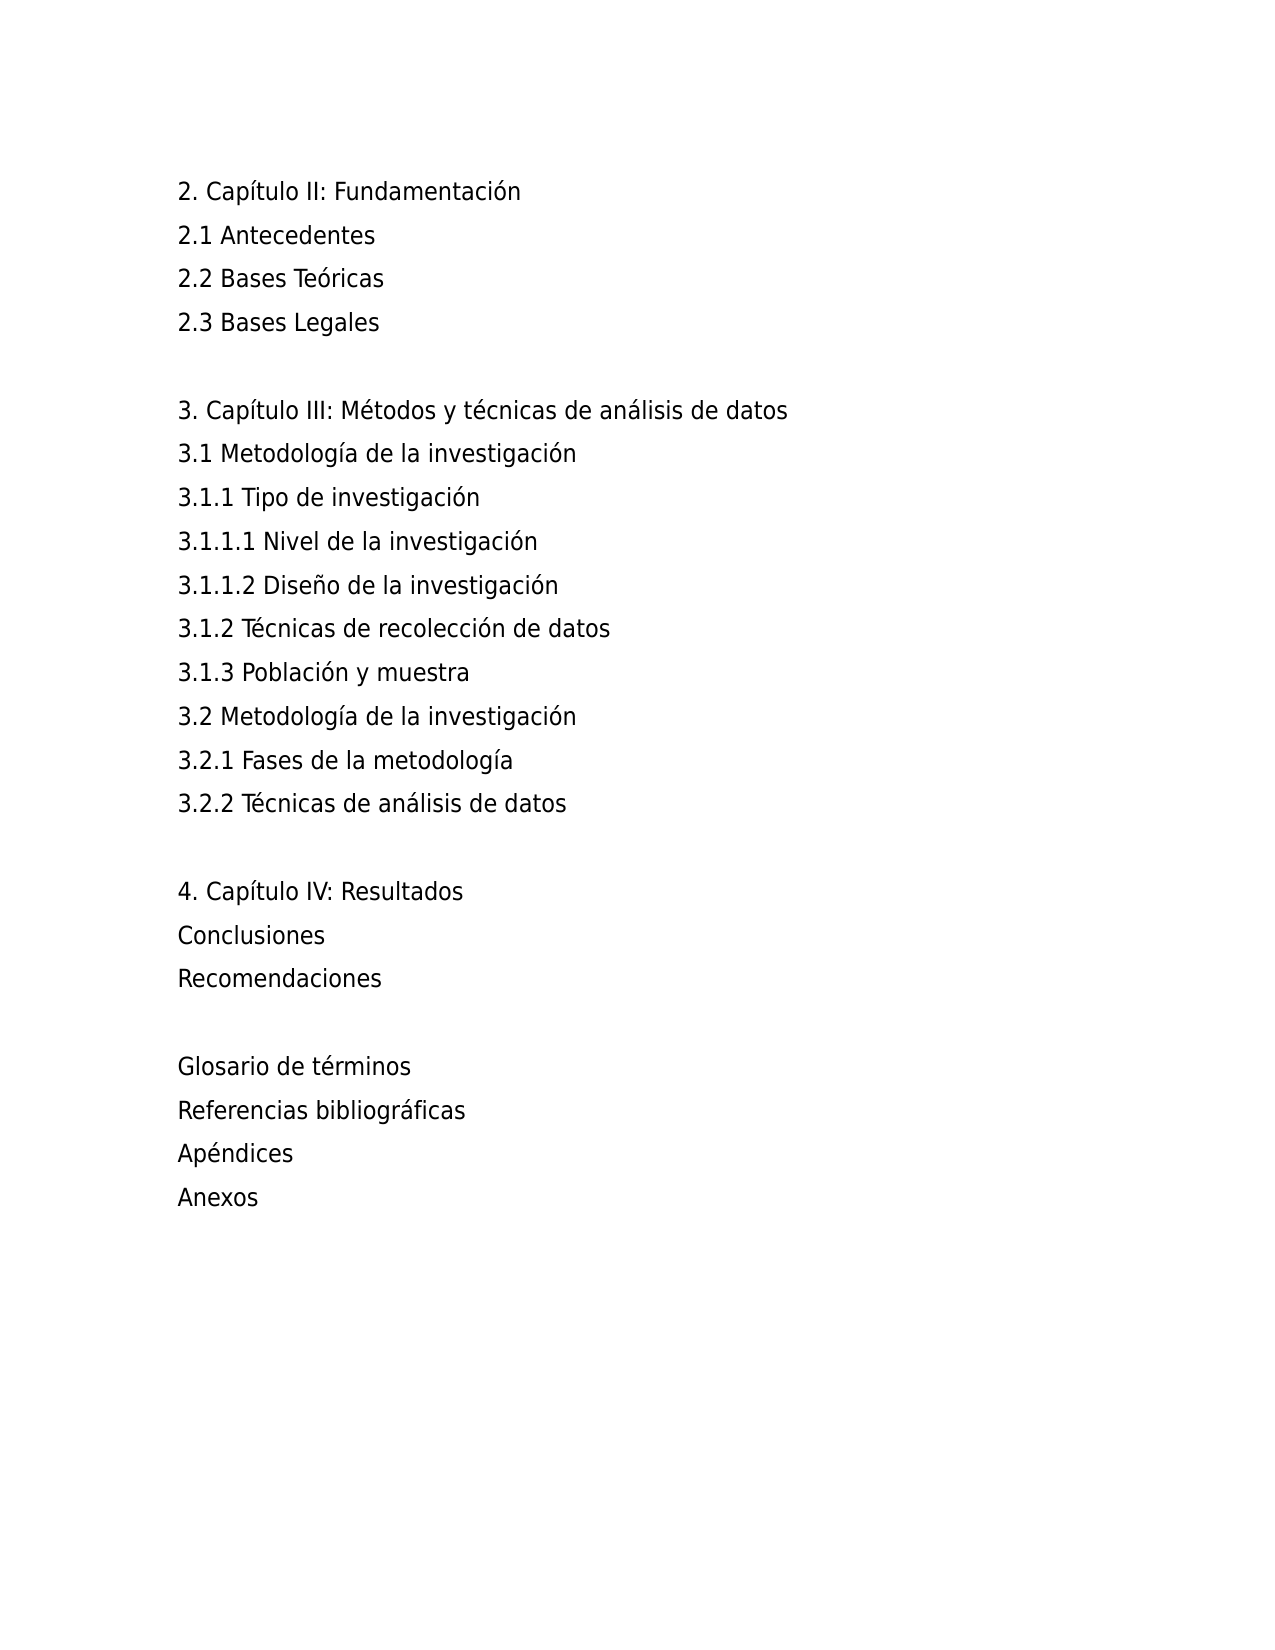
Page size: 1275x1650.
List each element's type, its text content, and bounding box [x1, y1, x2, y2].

text 2.1 Antecedentes [177, 221, 1098, 250]
text 2.2 Bases Teóricas [177, 265, 1098, 294]
text 3.1.1.2 Diseño de la investigación [177, 571, 1098, 600]
text 3.1 Metodología de la investigación [177, 440, 1098, 469]
text 3.1.2 Técnicas de recolección de datos [177, 615, 1098, 644]
text 3.2 Metodología de la investigación [177, 702, 1098, 731]
text 3.2.1 Fases de la metodología [177, 746, 1098, 775]
text Apéndices [177, 1140, 1098, 1169]
text 3. Capítulo III: Métodos y técnicas de análisis de datos [177, 396, 1098, 425]
text Conclusiones [177, 921, 1098, 950]
text Anexos [177, 1183, 1098, 1213]
text 4. Capítulo IV: Resultados [177, 877, 1098, 906]
text 3.2.2 Técnicas de análisis de datos [177, 790, 1098, 819]
text 3.1.1 Tipo de investigación [177, 483, 1098, 513]
text 2.3 Bases Legales [177, 308, 1098, 338]
text 3.1.3 Población y muestra [177, 658, 1098, 688]
text Recomendaciones [177, 965, 1098, 994]
text 2. Capítulo II: Fundamentación [177, 177, 1098, 206]
text Referencias bibliográficas [177, 1096, 1098, 1125]
text Glosario de términos [177, 1052, 1098, 1081]
text 3.1.1.1 Nivel de la investigación [177, 527, 1098, 556]
